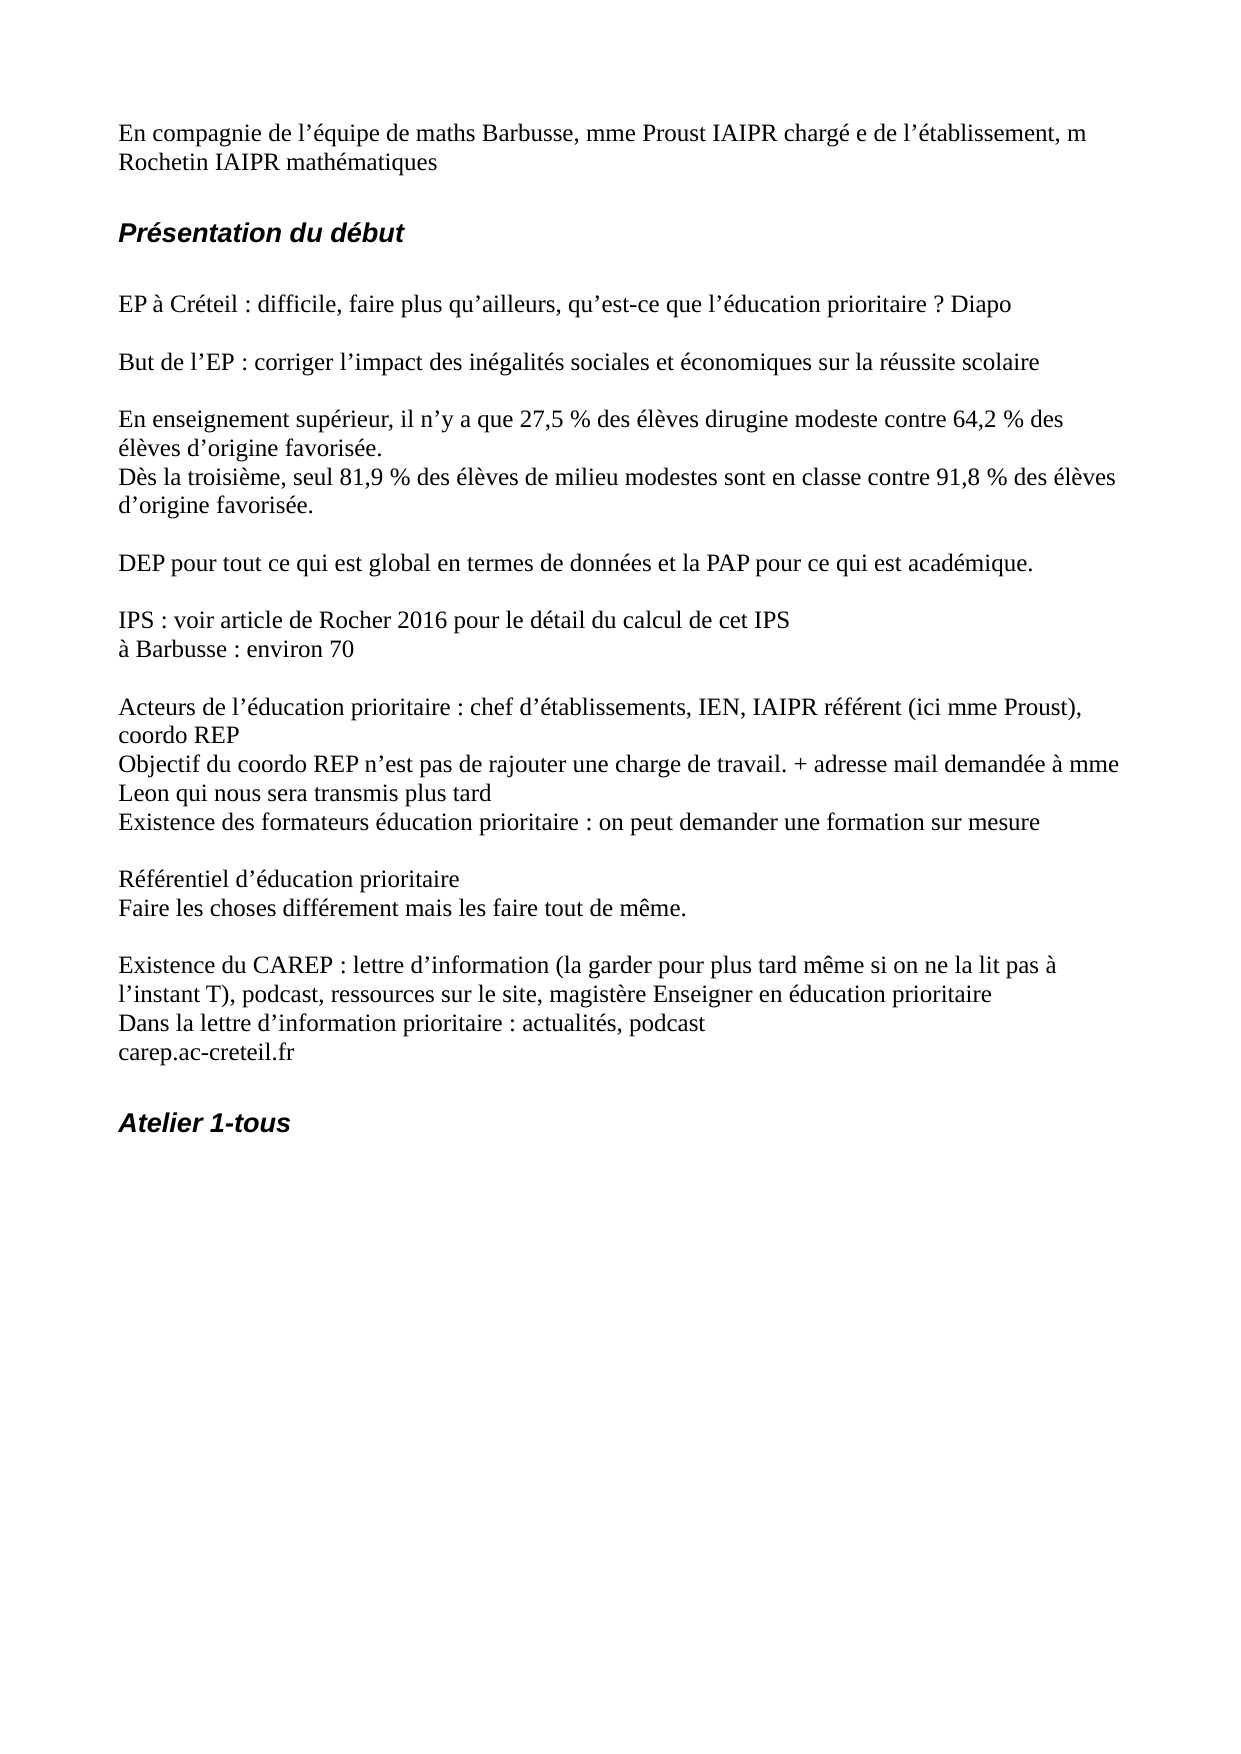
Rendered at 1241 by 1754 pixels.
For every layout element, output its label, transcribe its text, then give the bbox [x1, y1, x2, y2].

text IPS : voir article de Rocher 2016 pour le détail du calcul de cet IPS [118, 606, 1122, 634]
text EP à Créteil : difficile, faire plus qu’ailleurs, qu’est-ce que l’éducation prioritaire ? Diapo [118, 289, 1122, 318]
text Acteurs de l’éducation prioritaire : chef d’établissements, IEN, IAIPR référent (ici mme Proust), coordo REP [118, 692, 1122, 749]
subtitle Présentation du début [118, 217, 1122, 248]
text Objectif du coordo REP n’est pas de rajouter une charge de travail. + adresse mail demandée à mme Leon qui nous sera transmis plus tard [118, 749, 1122, 807]
text Dans la lettre d’information prioritaire : actualités, podcast [118, 1008, 1122, 1037]
text Référentiel d’éducation prioritaire [118, 864, 1122, 893]
text En enseignement supérieur, il n’y a que 27,5 % des élèves dirugine modeste contre 64,2 % des élèves d’origine favorisée. [118, 404, 1122, 462]
text But de l’EP : corriger l’impact des inégalités sociales et économiques sur la réussite scolaire [118, 347, 1122, 376]
text Existence du CAREP : lettre d’information (la garder pour plus tard même si on ne la lit pas à l’instant T), podcast, ressources sur le site, magistère Enseigner en éducation prioritaire [118, 951, 1122, 1008]
text à Barbusse : environ 70 [118, 634, 1122, 663]
text carep.ac-creteil.fr [118, 1037, 1122, 1066]
text DEP pour tout ce qui est global en termes de données et la PAP pour ce qui est académique. [118, 548, 1122, 577]
text Existence des formateurs éducation prioritaire : on peut demander une formation sur mesure [118, 807, 1122, 836]
text Faire les choses différement mais les faire tout de même. [118, 893, 1122, 922]
text En compagnie de l’équipe de maths Barbusse, mme Proust IAIPR chargé e de l’établissement, m Rochetin IAIPR mathématiques [118, 118, 1122, 176]
text Dès la troisième, seul 81,9 % des élèves de milieu modestes sont en classe contre 91,8 % des élèves d’origine favorisée. [118, 462, 1122, 519]
subtitle Atelier 1-tous [118, 1107, 1122, 1138]
